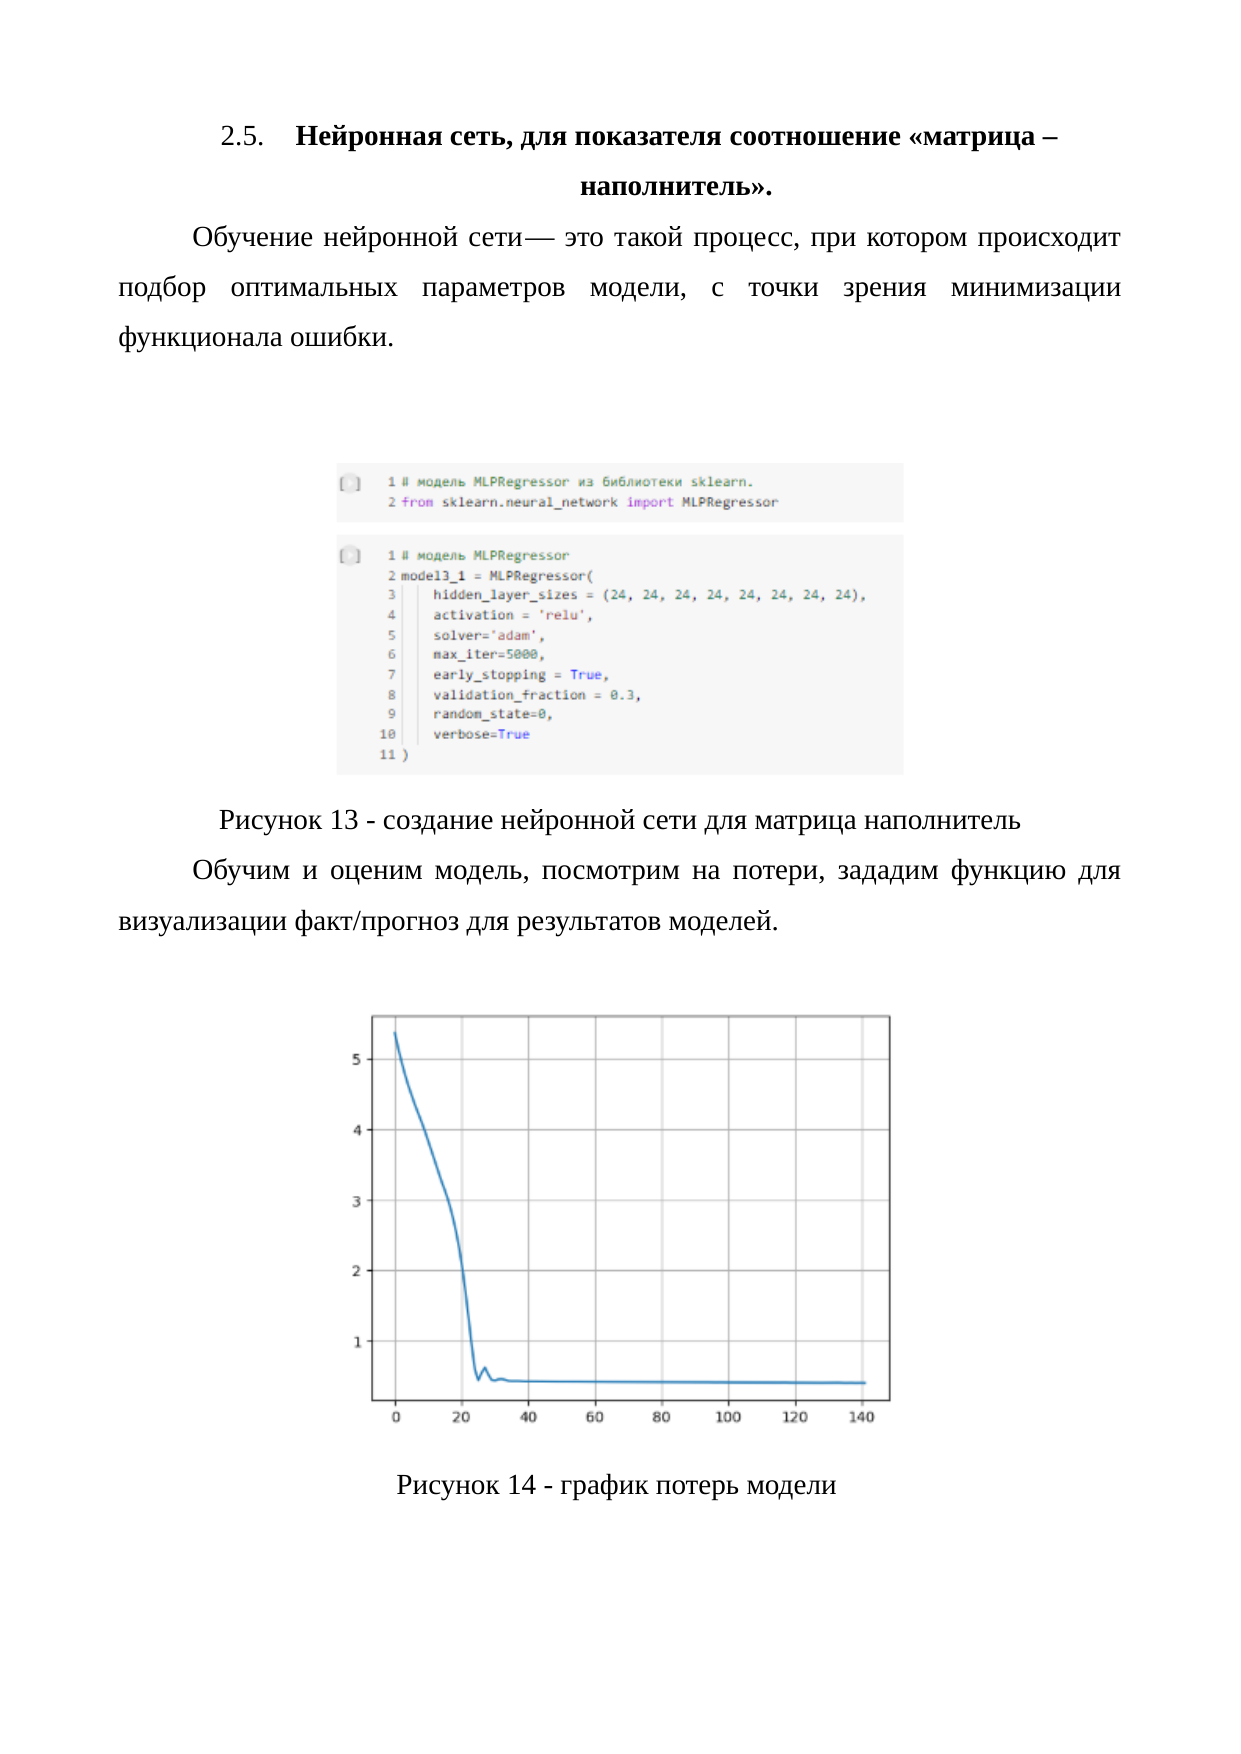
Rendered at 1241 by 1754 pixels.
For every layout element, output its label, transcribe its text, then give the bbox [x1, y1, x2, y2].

text Рисунок 13 - создание нейронной сети для матрица наполнитель [118, 470, 1122, 836]
picture [345, 1001, 919, 1450]
picture [336, 463, 904, 786]
text Обучение нейронной сети — это такой процесс, при котором происходит подбор оптимальных параметров модели, с точки зрения минимизации функционала ошибки. [118, 219, 1122, 353]
subtitle Нейронная сеть, для показателя соотношение «матрица – наполнитель». [155, 118, 1122, 202]
text Обучим и оценим модель, посмотрим на потери, зададим функцию для визуализации факт/прогноз для результатов моделей. [118, 852, 1122, 936]
text Рисунок 14 - график потерь модели [118, 1003, 1122, 1500]
